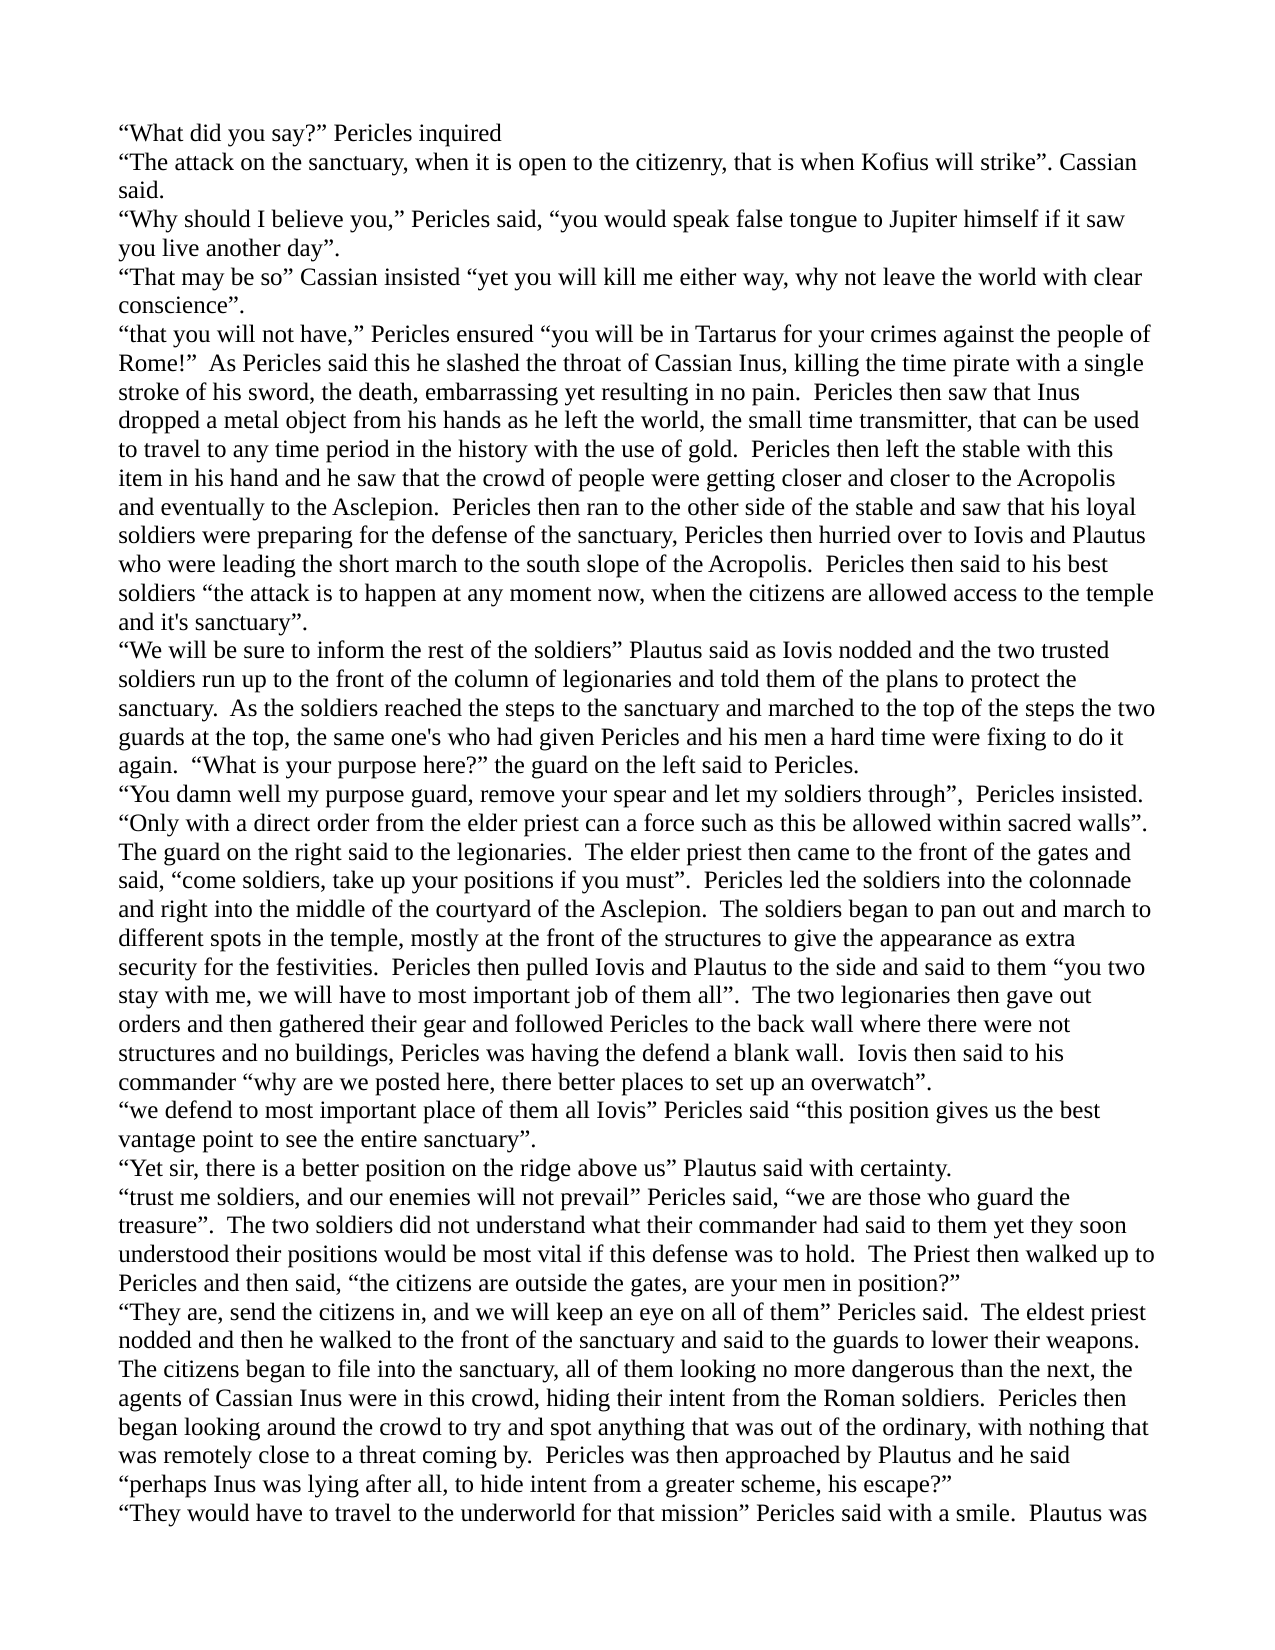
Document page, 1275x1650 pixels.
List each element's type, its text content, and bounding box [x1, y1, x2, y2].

text “Yet sir, there is a better position on the ridge above us” Plautus said with certainty. [118, 1153, 1157, 1182]
text “Only with a direct order from the elder priest can a force such as this be allowed within sacred walls”. The guard on the right said to the legionaries. The elder priest then came to the front of the gates and said, “come soldiers, take up your positions if you must”. Pericles led the soldiers into the colonnade and right into the middle of the courtyard of the Asclepion. The soldiers began to pan out and march to different spots in the temple, mostly at the front of the structures to give the appearance as extra security for the festivities. Pericles then pulled Iovis and Plautus to the side and said to them “you two stay with me, we will have to most important job of them all”. The two legionaries then gave out orders and then gathered their gear and followed Pericles to the back wall where there were not structures and no buildings, Pericles was having the defend a blank wall. Iovis then said to his commander “why are we posted here, there better places to set up an overwatch”. [118, 808, 1157, 1096]
text “we defend to most important place of them all Iovis” Pericles said “this position gives us the best vantage point to see the entire sanctuary”. [118, 1096, 1157, 1153]
text “Why should I believe you,” Pericles said, “you would speak false tongue to Jupiter himself if it saw you live another day”. [118, 204, 1157, 262]
text “They are, send the citizens in, and we will keep an eye on all of them” Pericles said. The eldest priest nodded and then he walked to the front of the sanctuary and said to the guards to lower their weapons. The citizens began to file into the sanctuary, all of them looking no more dangerous than the next, the agents of Cassian Inus were in this crowd, hiding their intent from the Roman soldiers. Pericles then began looking around the crowd to try and spot anything that was out of the ordinary, with nothing that was remotely close to a threat coming by. Pericles was then approached by Plautus and he said “perhaps Inus was lying after all, to hide intent from a greater scheme, his escape?” [118, 1297, 1157, 1498]
text “They would have to travel to the underworld for that mission” Pericles said with a smile. Plautus was [118, 1498, 1157, 1527]
text “The attack on the sanctuary, when it is open to the citizenry, that is when Kofius will strike”. Cassian said. [118, 147, 1157, 204]
text “You damn well my purpose guard, remove your spear and let my soldiers through”, Pericles insisted. [118, 779, 1157, 808]
text “What did you say?” Pericles inquired [118, 118, 1157, 147]
text “that you will not have,” Pericles ensured “you will be in Tartarus for your crimes against the people of Rome!” As Pericles said this he slashed the throat of Cassian Inus, killing the time pirate with a single stroke of his sword, the death, embarrassing yet resulting in no pain. Pericles then saw that Inus dropped a metal object from his hands as he left the world, the small time transmitter, that can be used to travel to any time period in the history with the use of gold. Pericles then left the stable with this item in his hand and he saw that the crowd of people were getting closer and closer to the Acropolis and eventually to the Asclepion. Pericles then ran to the other side of the stable and saw that his loyal soldiers were preparing for the defense of the sanctuary, Pericles then hurried over to Iovis and Plautus who were leading the short march to the south slope of the Acropolis. Pericles then said to his best soldiers “the attack is to happen at any moment now, when the citizens are allowed access to the temple and it's sanctuary”. [118, 319, 1157, 636]
text “We will be sure to inform the rest of the soldiers” Plautus said as Iovis nodded and the two trusted soldiers run up to the front of the column of legionaries and told them of the plans to protect the sanctuary. As the soldiers reached the steps to the sanctuary and marched to the top of the steps the two guards at the top, the same one's who had given Pericles and his men a hard time were fixing to do it again. “What is your purpose here?” the guard on the left said to Pericles. [118, 636, 1157, 779]
text “That may be so” Cassian insisted “yet you will kill me either way, why not leave the world with clear conscience”. [118, 262, 1157, 319]
text “trust me soldiers, and our enemies will not prevail” Pericles said, “we are those who guard the treasure”. The two soldiers did not understand what their commander had said to them yet they soon understood their positions would be most vital if this defense was to hold. The Priest then walked up to Pericles and then said, “the citizens are outside the gates, are your men in position?” [118, 1182, 1157, 1297]
